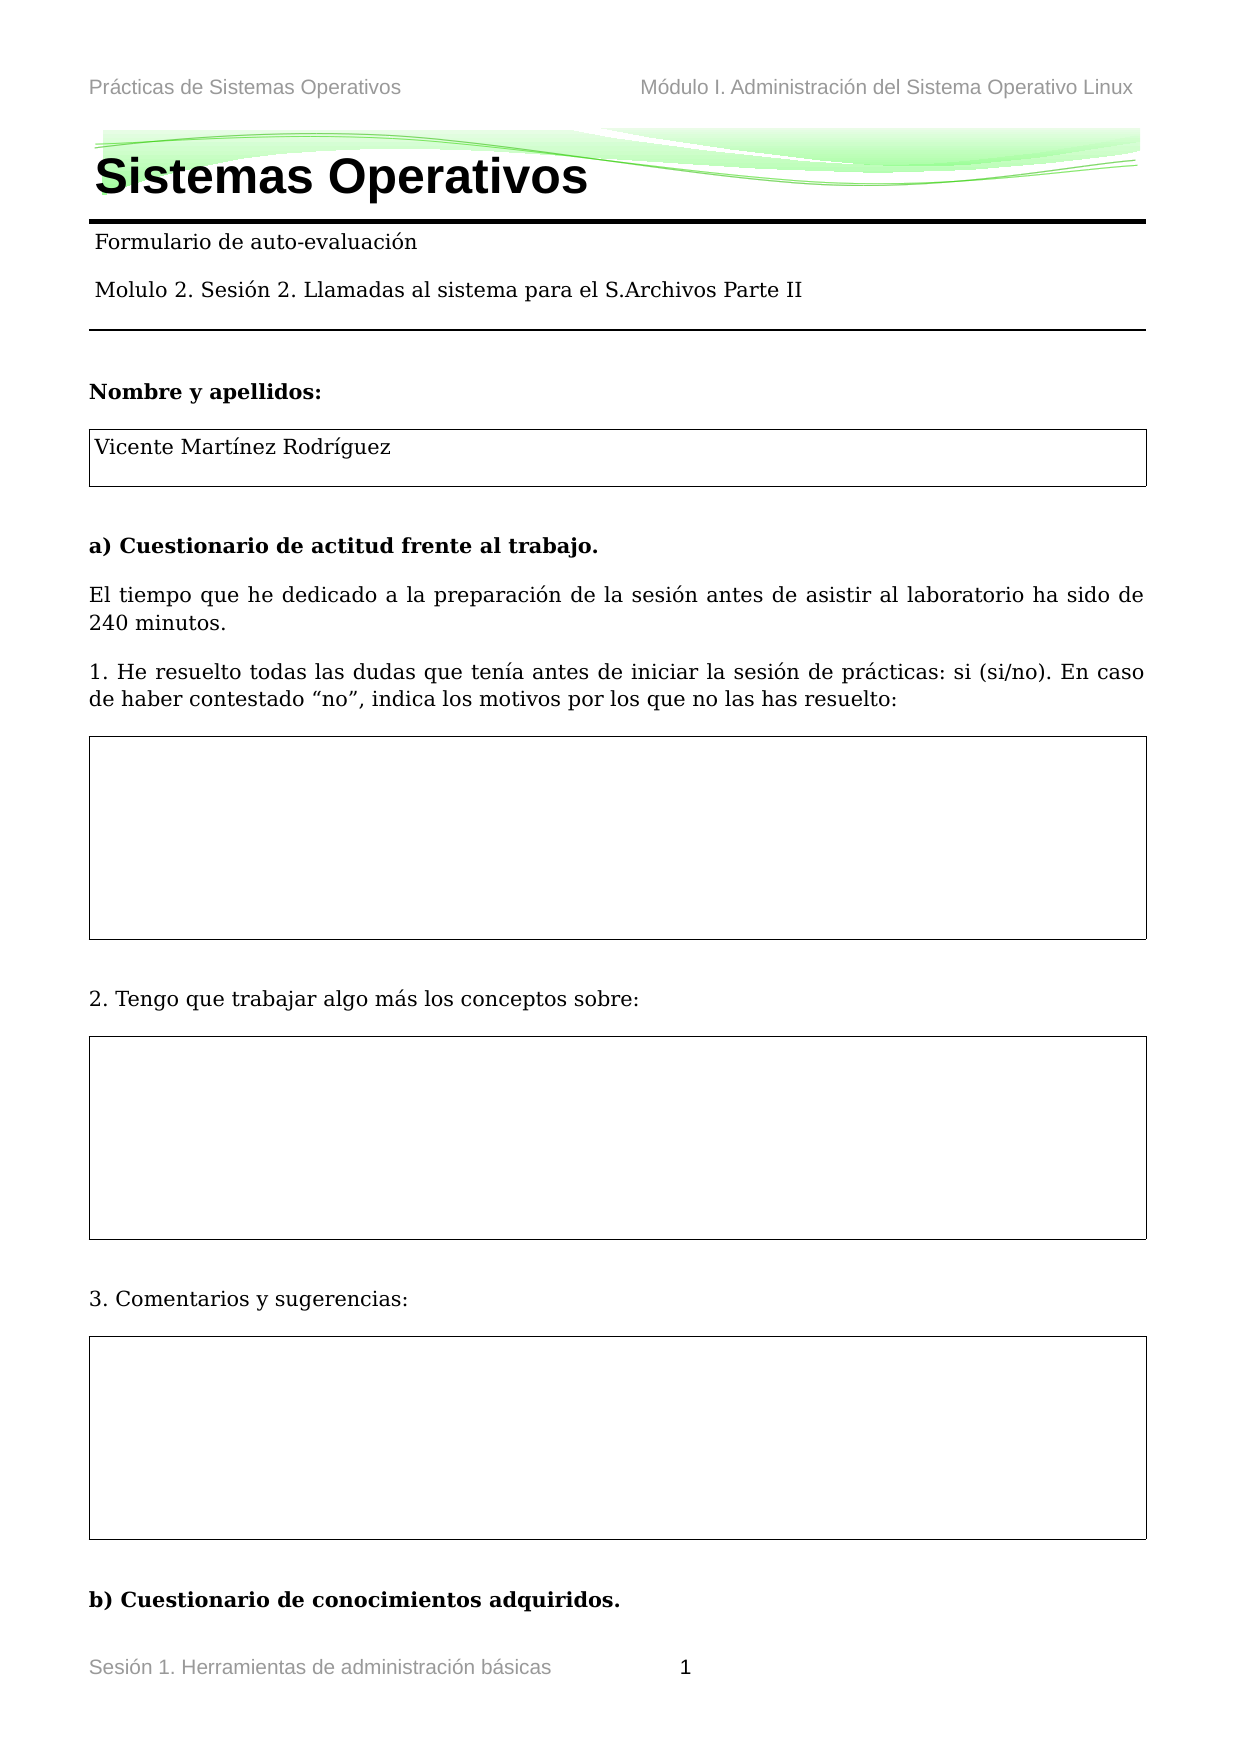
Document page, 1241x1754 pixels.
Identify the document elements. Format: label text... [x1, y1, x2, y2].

text 1. He resuelto todas las dudas que tenía antes de iniciar la sesión de prácticas: si (si/no). En caso de haber contestado “no”, indica los motivos por los que no las has resuelto: [89, 660, 1146, 712]
table_header [90, 737, 1146, 939]
text 2. Tengo que trabajar algo más los conceptos sobre: [89, 987, 1146, 1012]
text b) Cuestionario de conocimientos adquiridos. [89, 1587, 1146, 1612]
table_header Vicente Martínez Rodríguez [90, 430, 1146, 486]
table_header [90, 1337, 1146, 1539]
table_header Sistemas Operativos [89, 123, 1146, 219]
table_header [90, 1037, 1146, 1239]
table_header Formulario de auto-evaluación Molulo 2. Sesión 2. Llamadas al sistema para el S.Archivos Parte II [89, 224, 1146, 329]
picture [94, 128, 1141, 195]
picture [376, 171, 387, 189]
text Nombre y apellidos: [89, 380, 1146, 404]
text a) Cuestionario de actitud frente al trabajo. [89, 534, 1146, 559]
text El tiempo que he dedicado a la preparación de la sesión antes de asistir al laboratorio ha sido de 240 minutos. [89, 583, 1146, 635]
text 3. Comentarios y sugerencias: [89, 1287, 1146, 1312]
